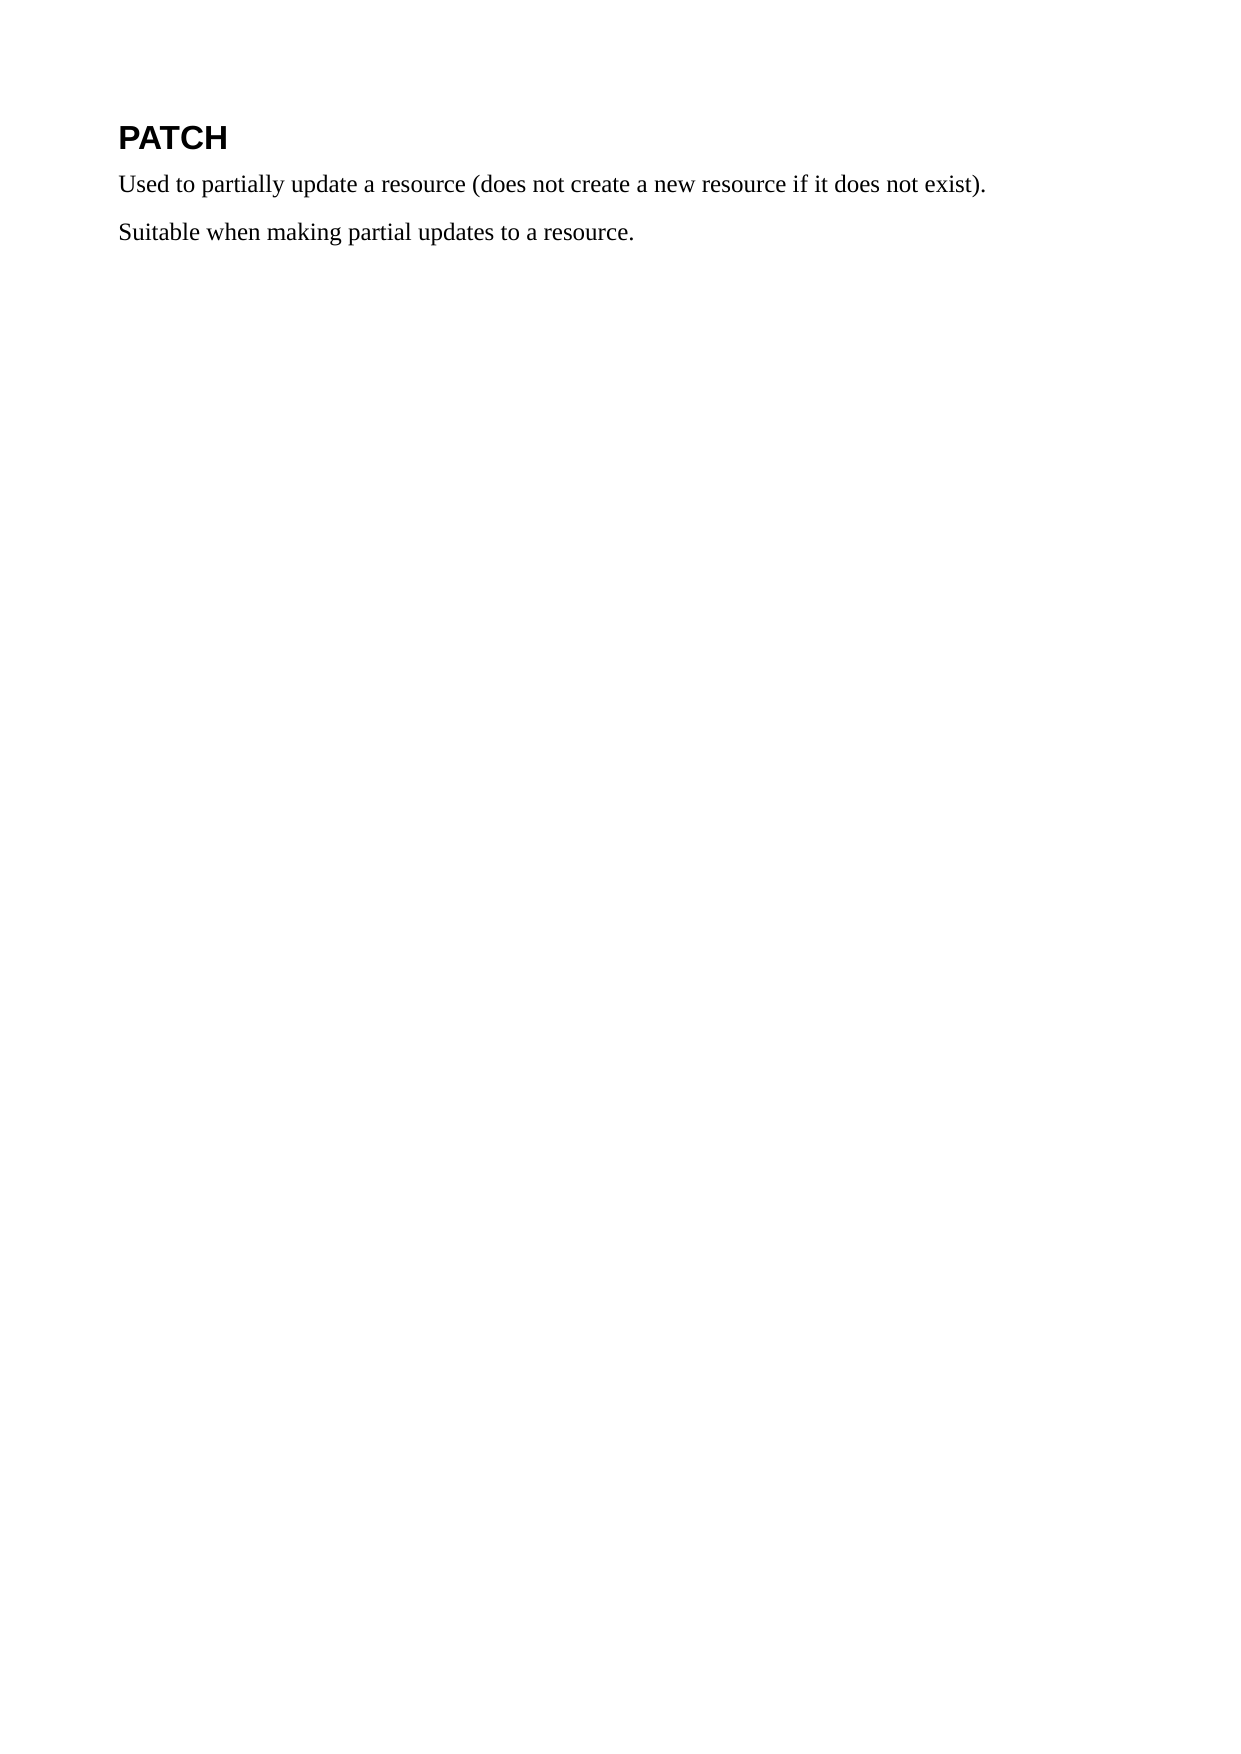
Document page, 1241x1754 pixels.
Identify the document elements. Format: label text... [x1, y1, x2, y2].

subtitle PATCH [118, 118, 1122, 157]
text Used to partially update a resource (does not create a new resource if it does not exist). [118, 169, 1122, 198]
text Suitable when making partial updates to a resource. [118, 217, 1122, 245]
